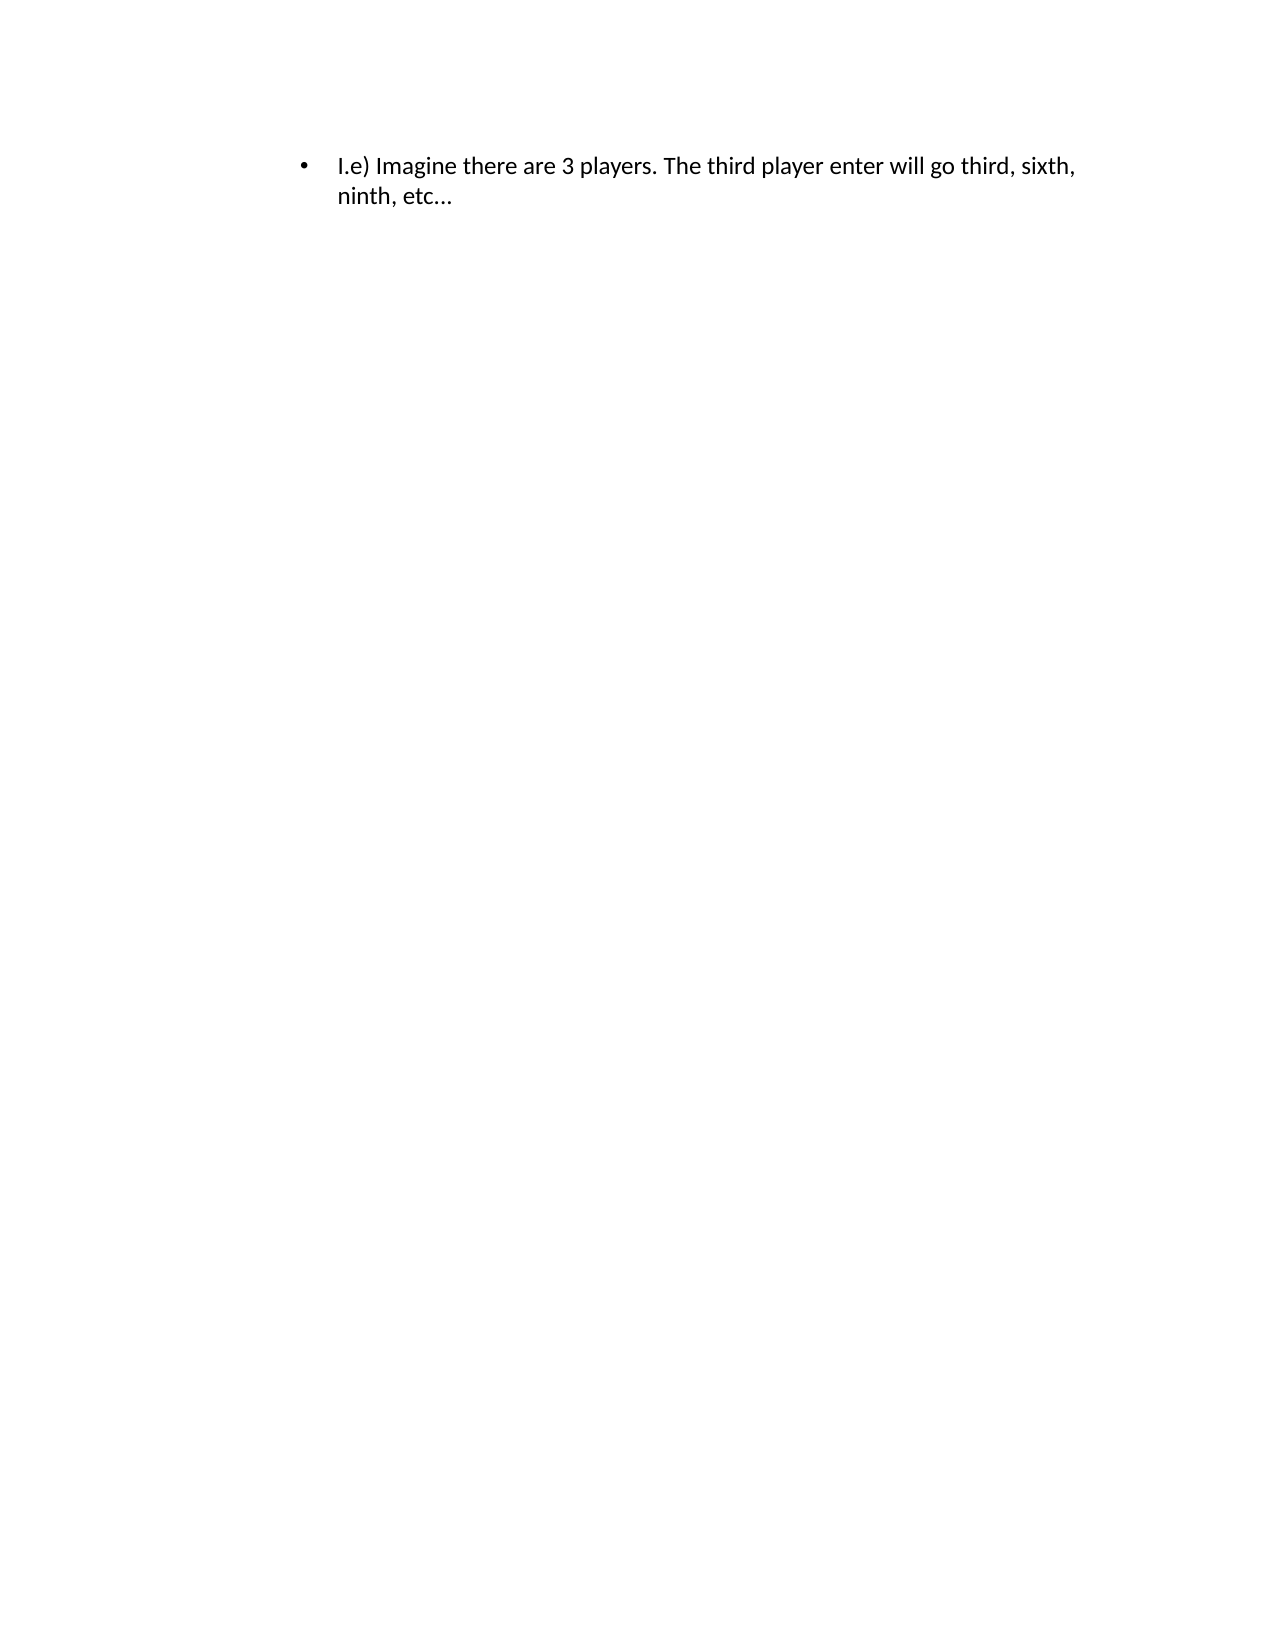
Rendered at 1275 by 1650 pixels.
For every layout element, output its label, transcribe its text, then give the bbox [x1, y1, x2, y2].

list I.e) Imagine there are 3 players. The third player enter will go third, sixth, ninth, etc... [300, 150, 1125, 211]
